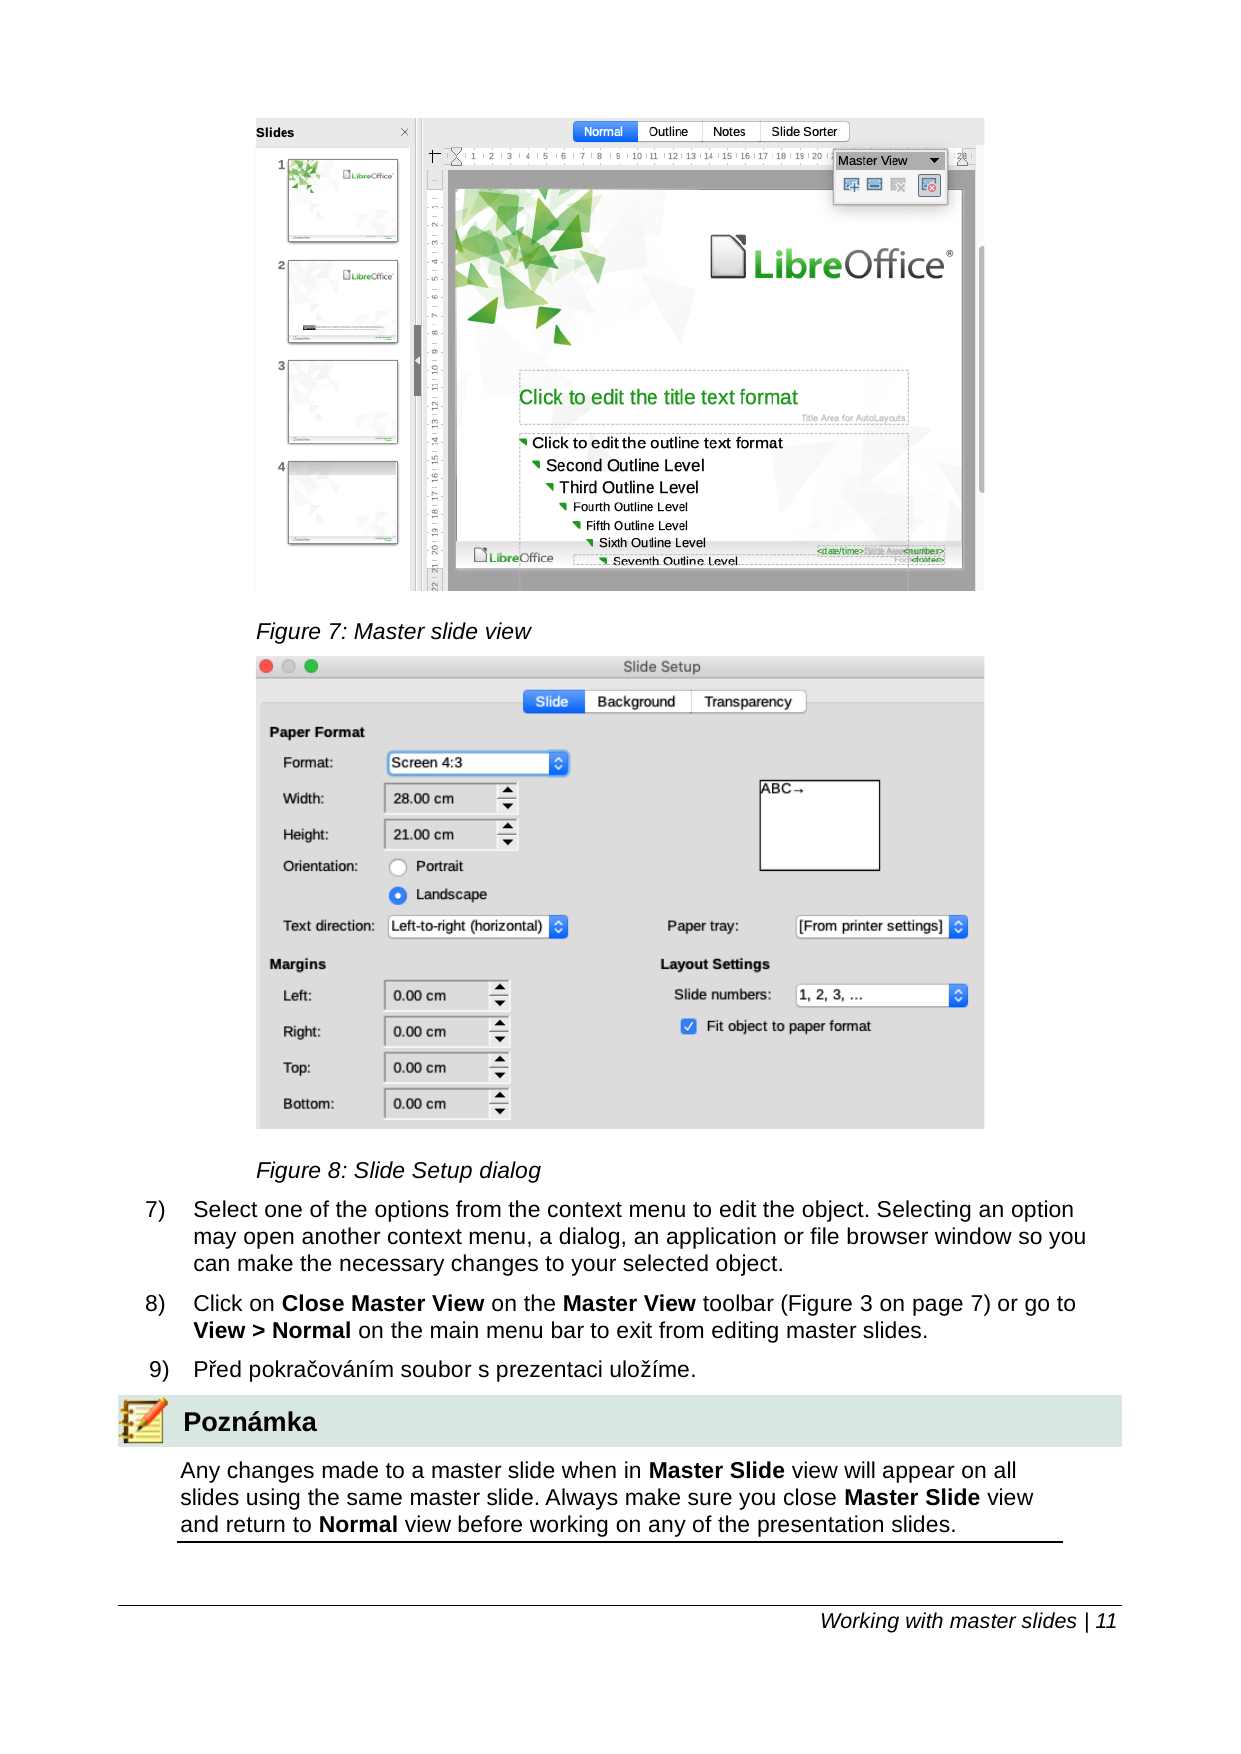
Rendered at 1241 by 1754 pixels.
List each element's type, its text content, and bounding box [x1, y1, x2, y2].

picture [119, 1396, 170, 1447]
text Figure 7: Master slide view [256, 591, 984, 645]
list Click on Close Master View on the Master View toolbar (Figure 3 on page 7) or go to View > Normal on the main menu bar to exit from editing master slides. [165, 1289, 1122, 1343]
picture [255, 118, 985, 591]
text Any changes made to a master slide when in Master Slide view will appear on all slides using the same master slide. Always make sure you close Master Slide view and return to Normal view before working on any of the presentation slides. [177, 1453, 1063, 1541]
picture [255, 656, 985, 1129]
subtitle Poznámka [118, 1395, 1122, 1447]
list Před pokračováním soubor s prezentaci uložíme. [169, 1356, 1122, 1383]
text Figure 8: Slide Setup dialog [256, 1129, 984, 1183]
list Select one of the options from the context menu to edit the object. Selecting an option may open another context menu, a dialog, an application or file browser window so you can make the necessary changes to your selected object. [165, 1195, 1122, 1276]
